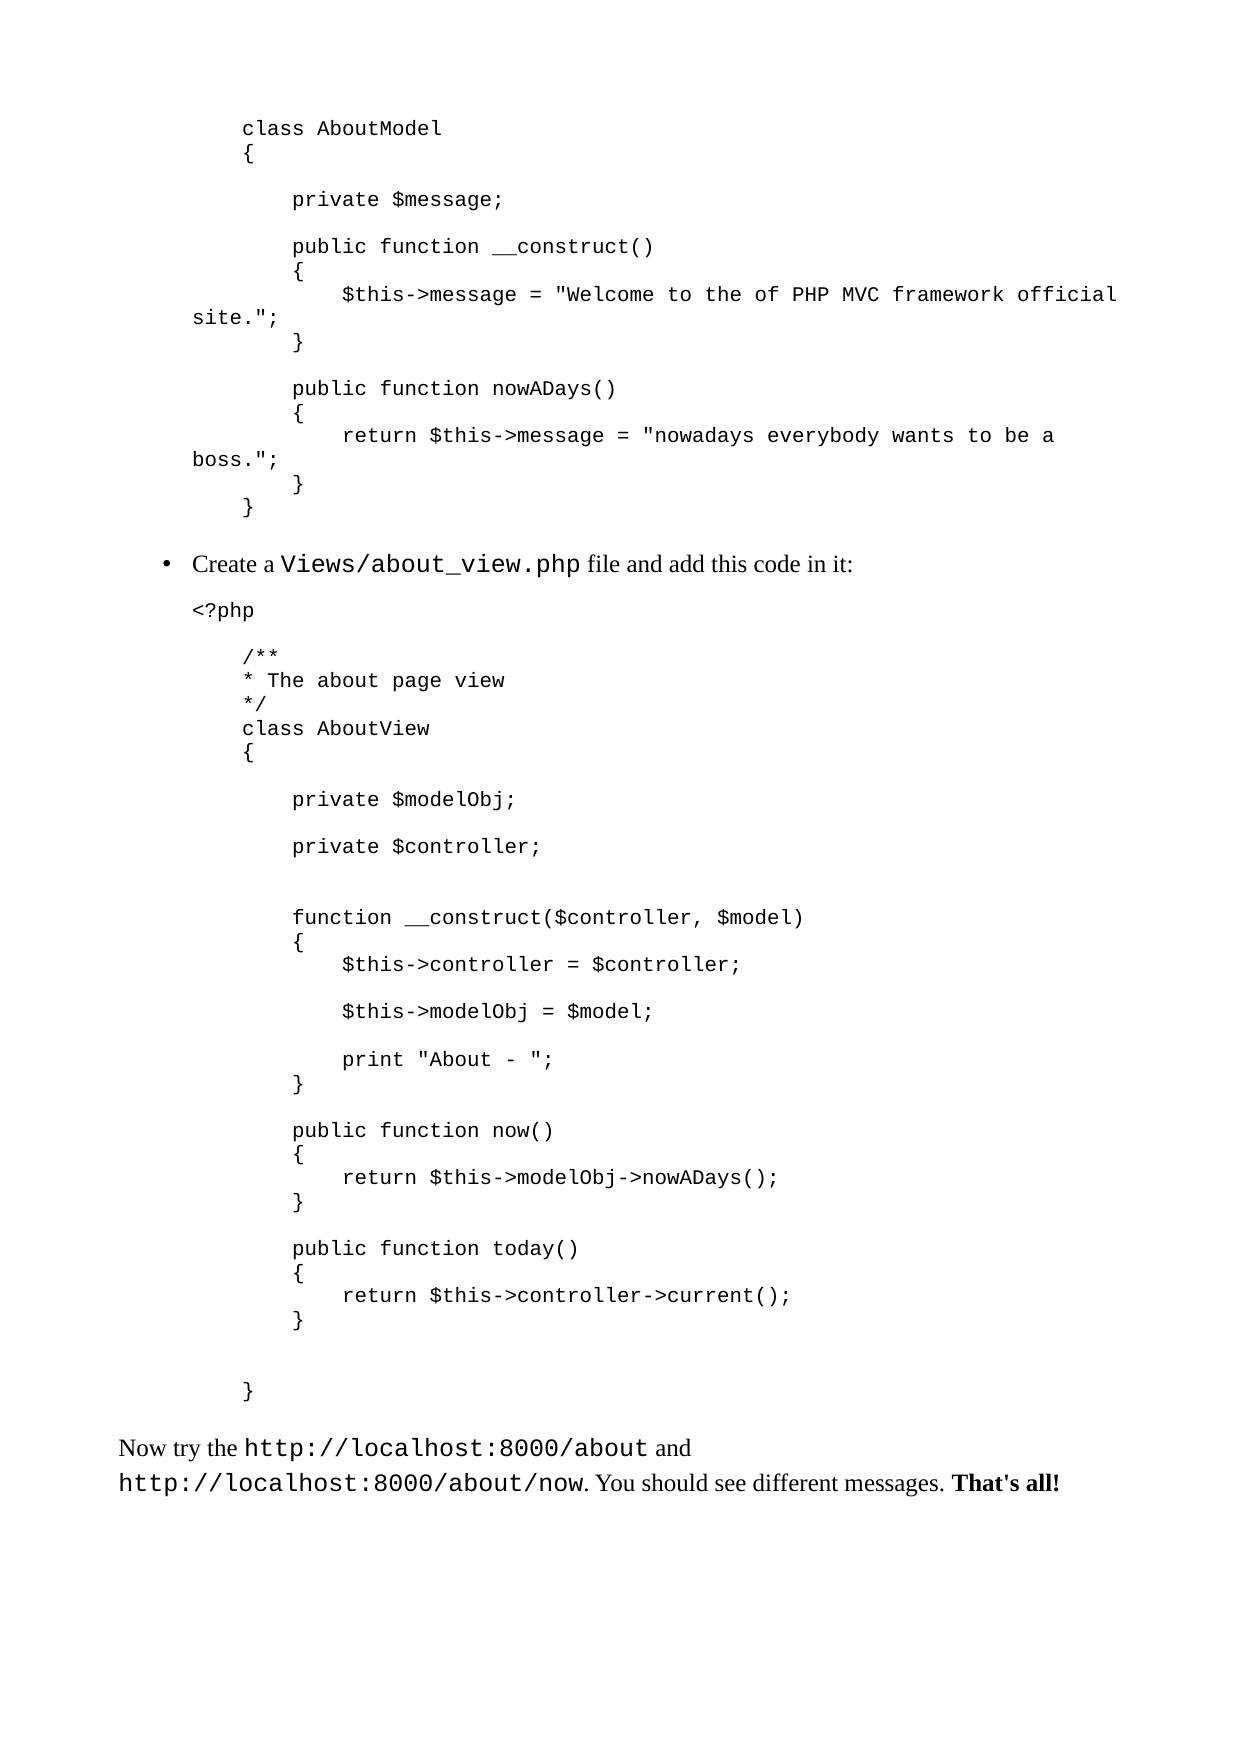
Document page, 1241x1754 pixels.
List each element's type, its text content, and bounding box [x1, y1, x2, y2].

list return $this->message = "nowadays everybody wants to be a boss."; [162, 426, 1122, 473]
list { [162, 402, 1122, 426]
list * The about page view [162, 671, 1122, 694]
list { [162, 741, 1122, 765]
list } [162, 496, 1122, 520]
list } [162, 331, 1122, 354]
list } [162, 1072, 1122, 1096]
list public function __construct() [162, 236, 1122, 260]
list */ [162, 694, 1122, 718]
list { [162, 260, 1122, 284]
list $this->modelObj = $model; [162, 1002, 1122, 1025]
list private $message; [162, 189, 1122, 213]
list <?php [162, 599, 1122, 623]
list public function nowADays() [162, 378, 1122, 402]
list return $this->modelObj->nowADays(); [162, 1167, 1122, 1191]
list { [162, 931, 1122, 954]
list private $controller; [162, 836, 1122, 860]
list public function today() [162, 1238, 1122, 1262]
list public function now() [162, 1120, 1122, 1143]
list private $modelObj; [162, 789, 1122, 812]
list $this->message = "Welcome to the of PHP MVC framework official site."; [162, 284, 1122, 331]
list /** [162, 647, 1122, 671]
list return $this->controller->current(); [162, 1285, 1122, 1309]
list function __construct($controller, $model) [162, 907, 1122, 931]
list class AboutView [162, 718, 1122, 741]
text Now try the http://localhost:8000/about and http://localhost:8000/about/now. You should see different messages. That's all! [118, 1433, 1122, 1499]
list Create a Views/about_view.php file and add this code in it: [162, 549, 1122, 580]
list class AboutModel [162, 118, 1122, 142]
list } [162, 473, 1122, 496]
list { [162, 1262, 1122, 1285]
list { [162, 142, 1122, 165]
list { [162, 1143, 1122, 1167]
list } [162, 1191, 1122, 1214]
list } [162, 1309, 1122, 1333]
list } [162, 1380, 1122, 1403]
list $this->controller = $controller; [162, 954, 1122, 978]
list print "About - "; [162, 1049, 1122, 1072]
